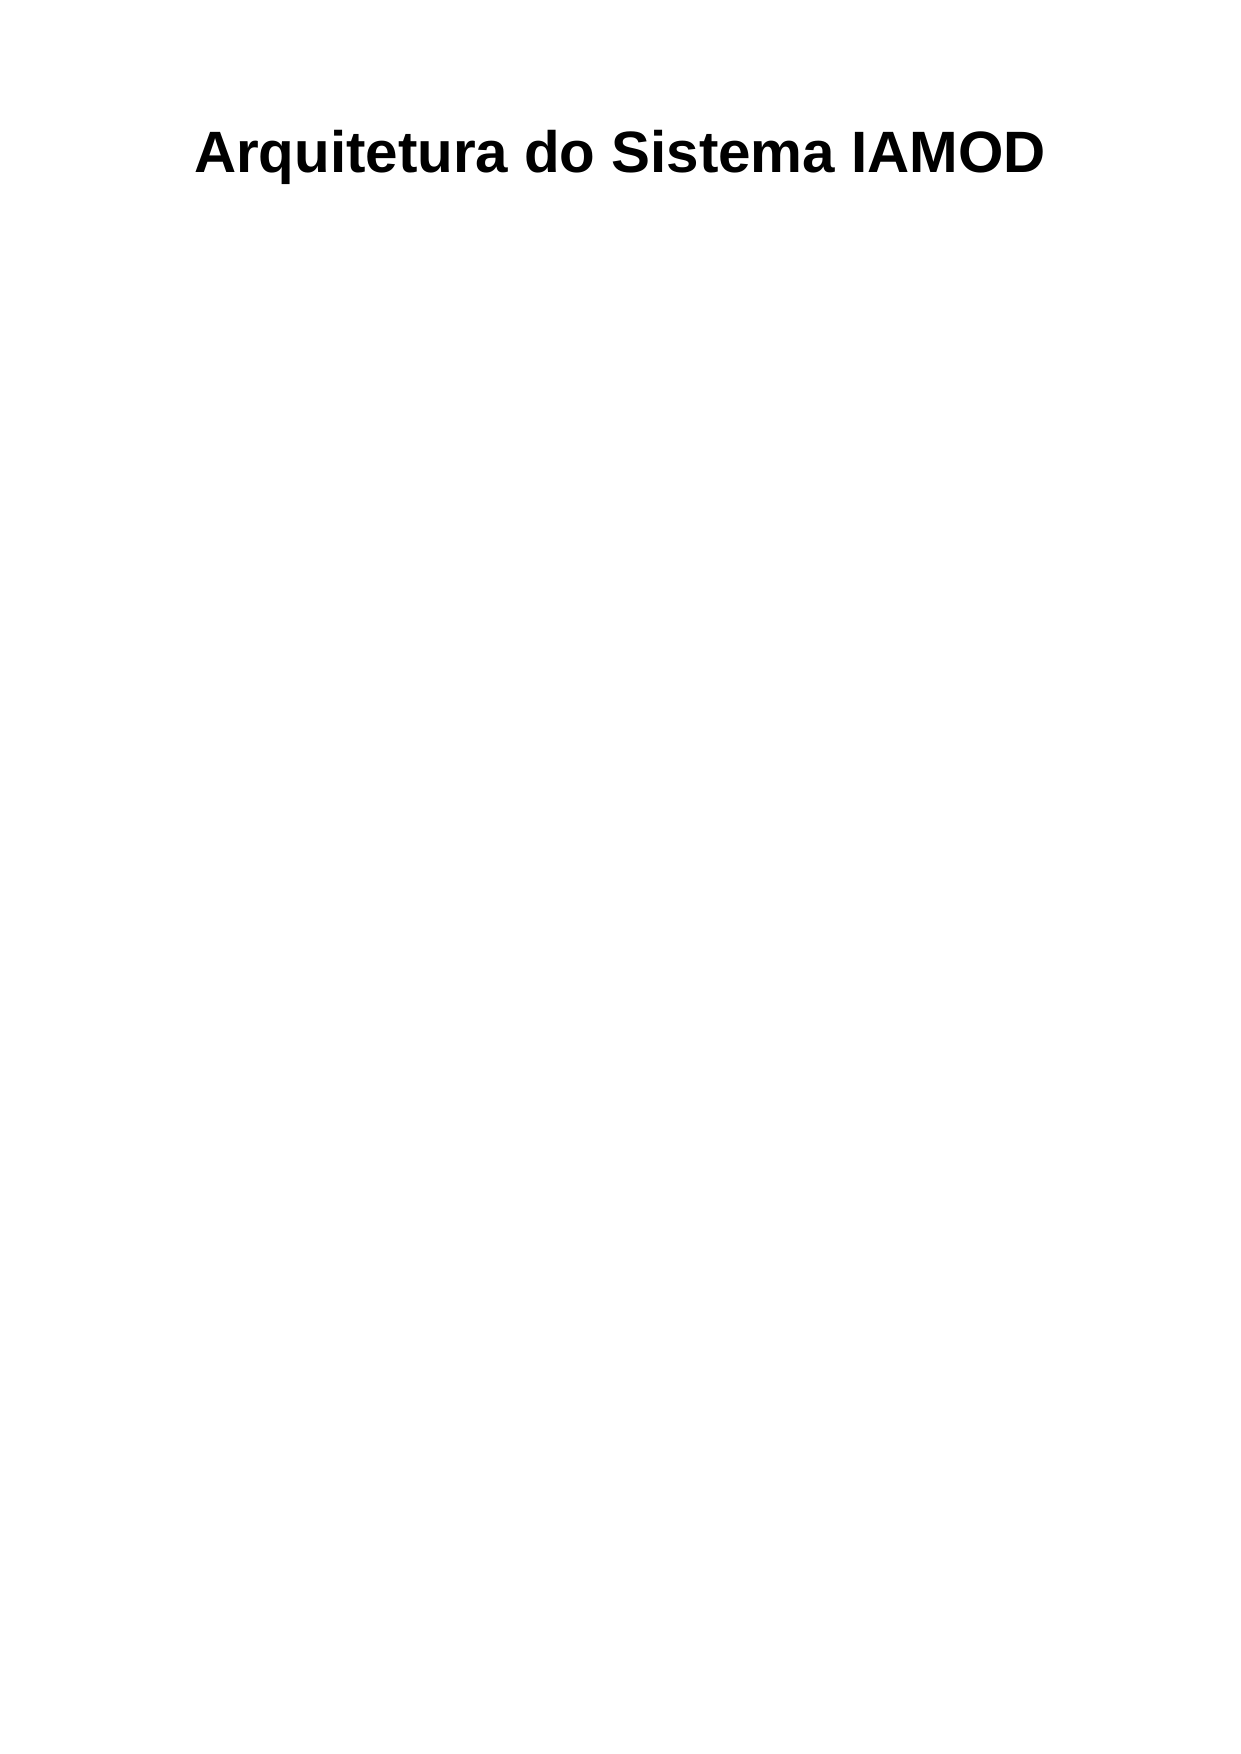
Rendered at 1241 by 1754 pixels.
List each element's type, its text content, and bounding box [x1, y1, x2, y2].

title Arquitetura do Sistema IAMOD [118, 118, 1122, 185]
